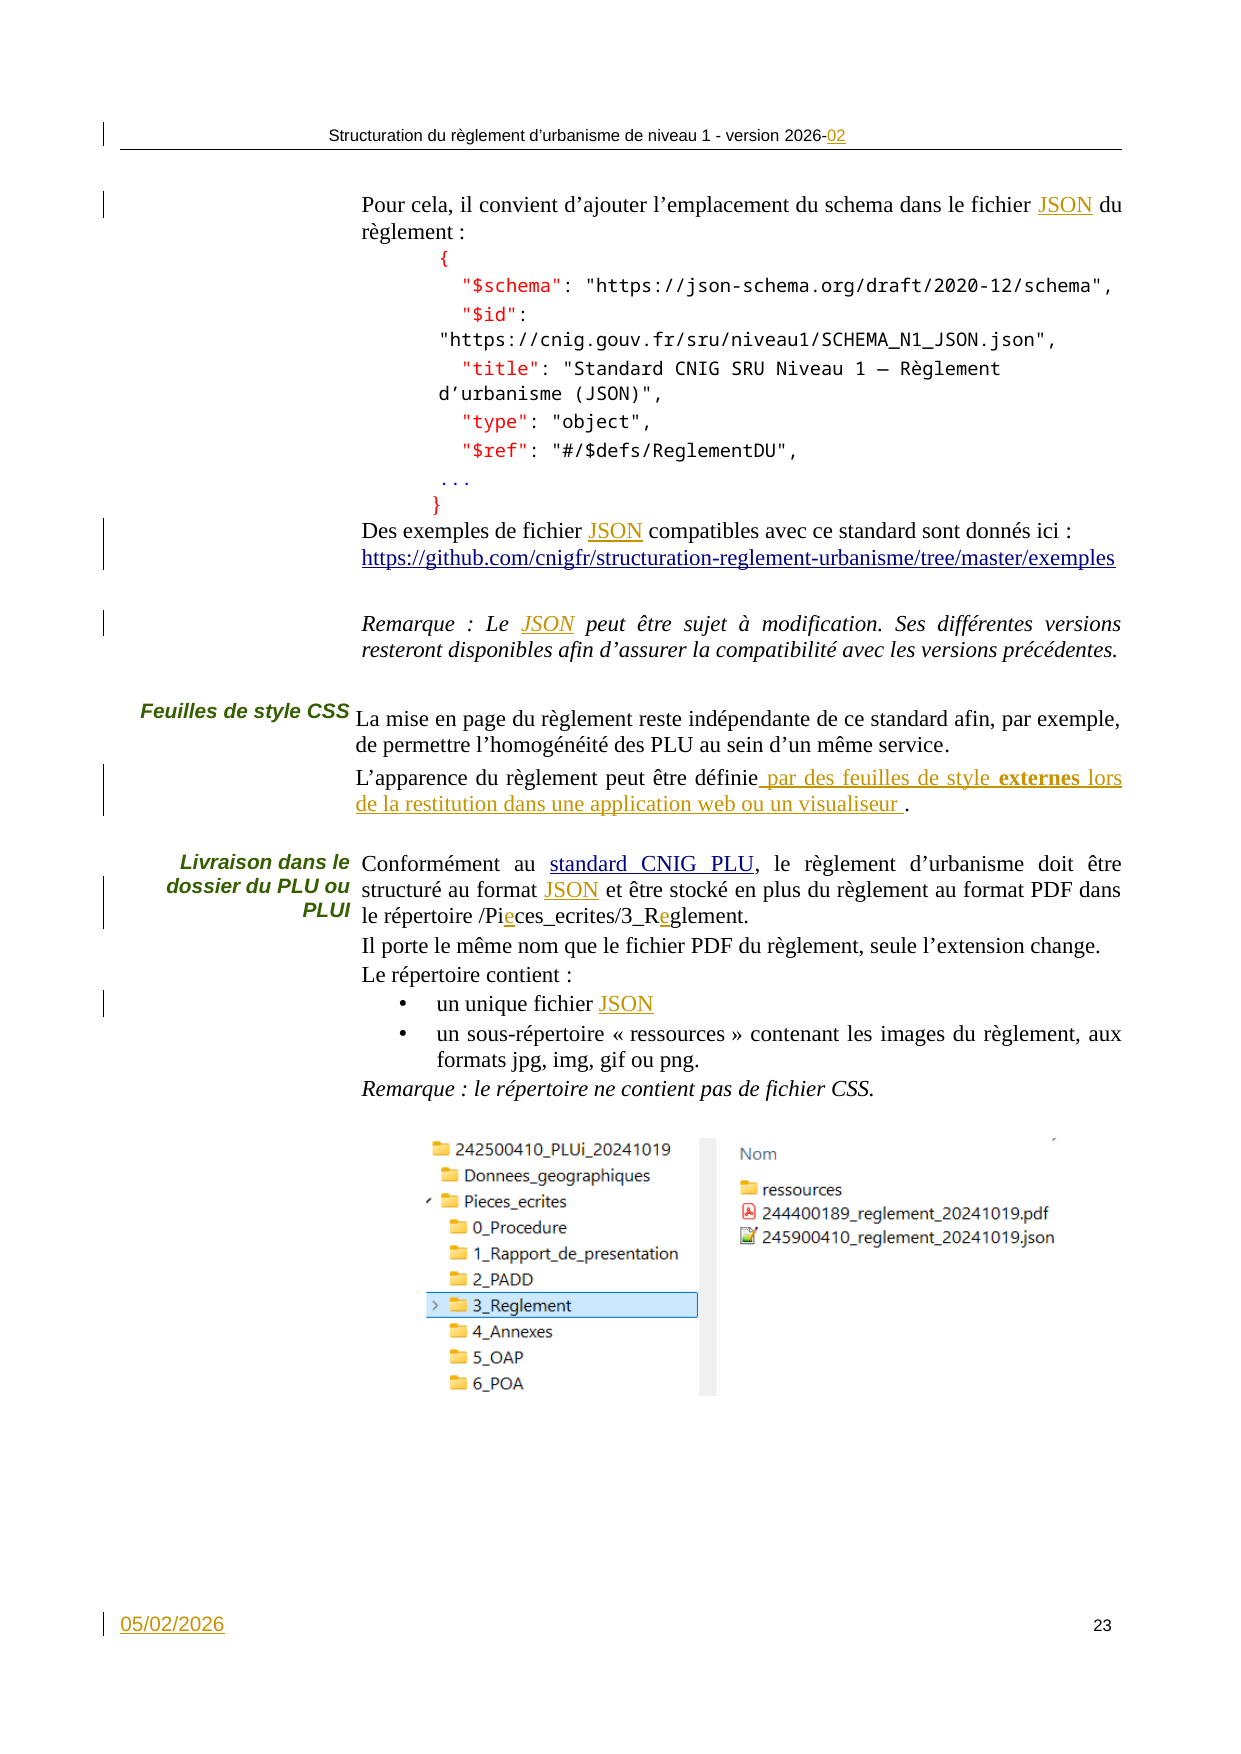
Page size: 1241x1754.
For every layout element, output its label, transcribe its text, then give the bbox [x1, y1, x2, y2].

picture [426, 1138, 1058, 1396]
table_header [118, 598, 356, 671]
table_header La mise en page du règlement reste indépendante de ce standard afin, par exemple, de permettre l’homogénéité des PLU au sein d’un même service. L’apparence du règlement peut être définie par des feuilles de style externes lors de la restitution dans une application web ou un visualiseur . [355, 693, 1122, 822]
table_header [118, 1132, 356, 1404]
table_header Conformément au standard CNIG PLU, le règlement d’urbanisme doit être structuré au format JSON et être stocké en plus du règlement au format PDF dans le répertoire /Pieces_ecrites/3_Reglement. Il porte le même nom que le fichier PDF du règlement, seule l’extension change. Le répertoire contient : un unique fichier JSON un sous-répertoire « ressources » contenant les images du règlement, aux formats jpg, img, gif ou png. Remarque : le répertoire ne contient pas de fichier CSS. [356, 844, 1122, 1110]
table_header Livraison dans le dossier du PLU ou PLUI [118, 844, 356, 1110]
table_header [356, 1132, 1122, 1404]
table_header Feuilles de style CSS [118, 693, 355, 822]
table_header Pour cela, il convient d’ajouter l’emplacement du schema dans le fichier JSON du règlement : { "$schema": "https://json-schema.org/draft/2020-12/schema", "$id": "https://cnig.gouv.fr/sru/niveau1/SCHEMA_N1_JSON.json", "title": "Standard CNIG SRU Niveau 1 — Règlement d’urbanisme (JSON)", "type": "object", "$ref": "#/$defs/ReglementDU", ... } Des exemples de fichier JSON compatibles avec ce standard sont donnés ici : https://github.com/cnigfr/structuration-reglement-urbanisme/tree/master/exemples [356, 180, 1122, 576]
table_header Remarque : Le JSON peut être sujet à modification. Ses différentes versions resteront disponibles afin d’assurer la compatibilité avec les versions précédentes. [356, 598, 1122, 671]
table_header [118, 180, 356, 576]
